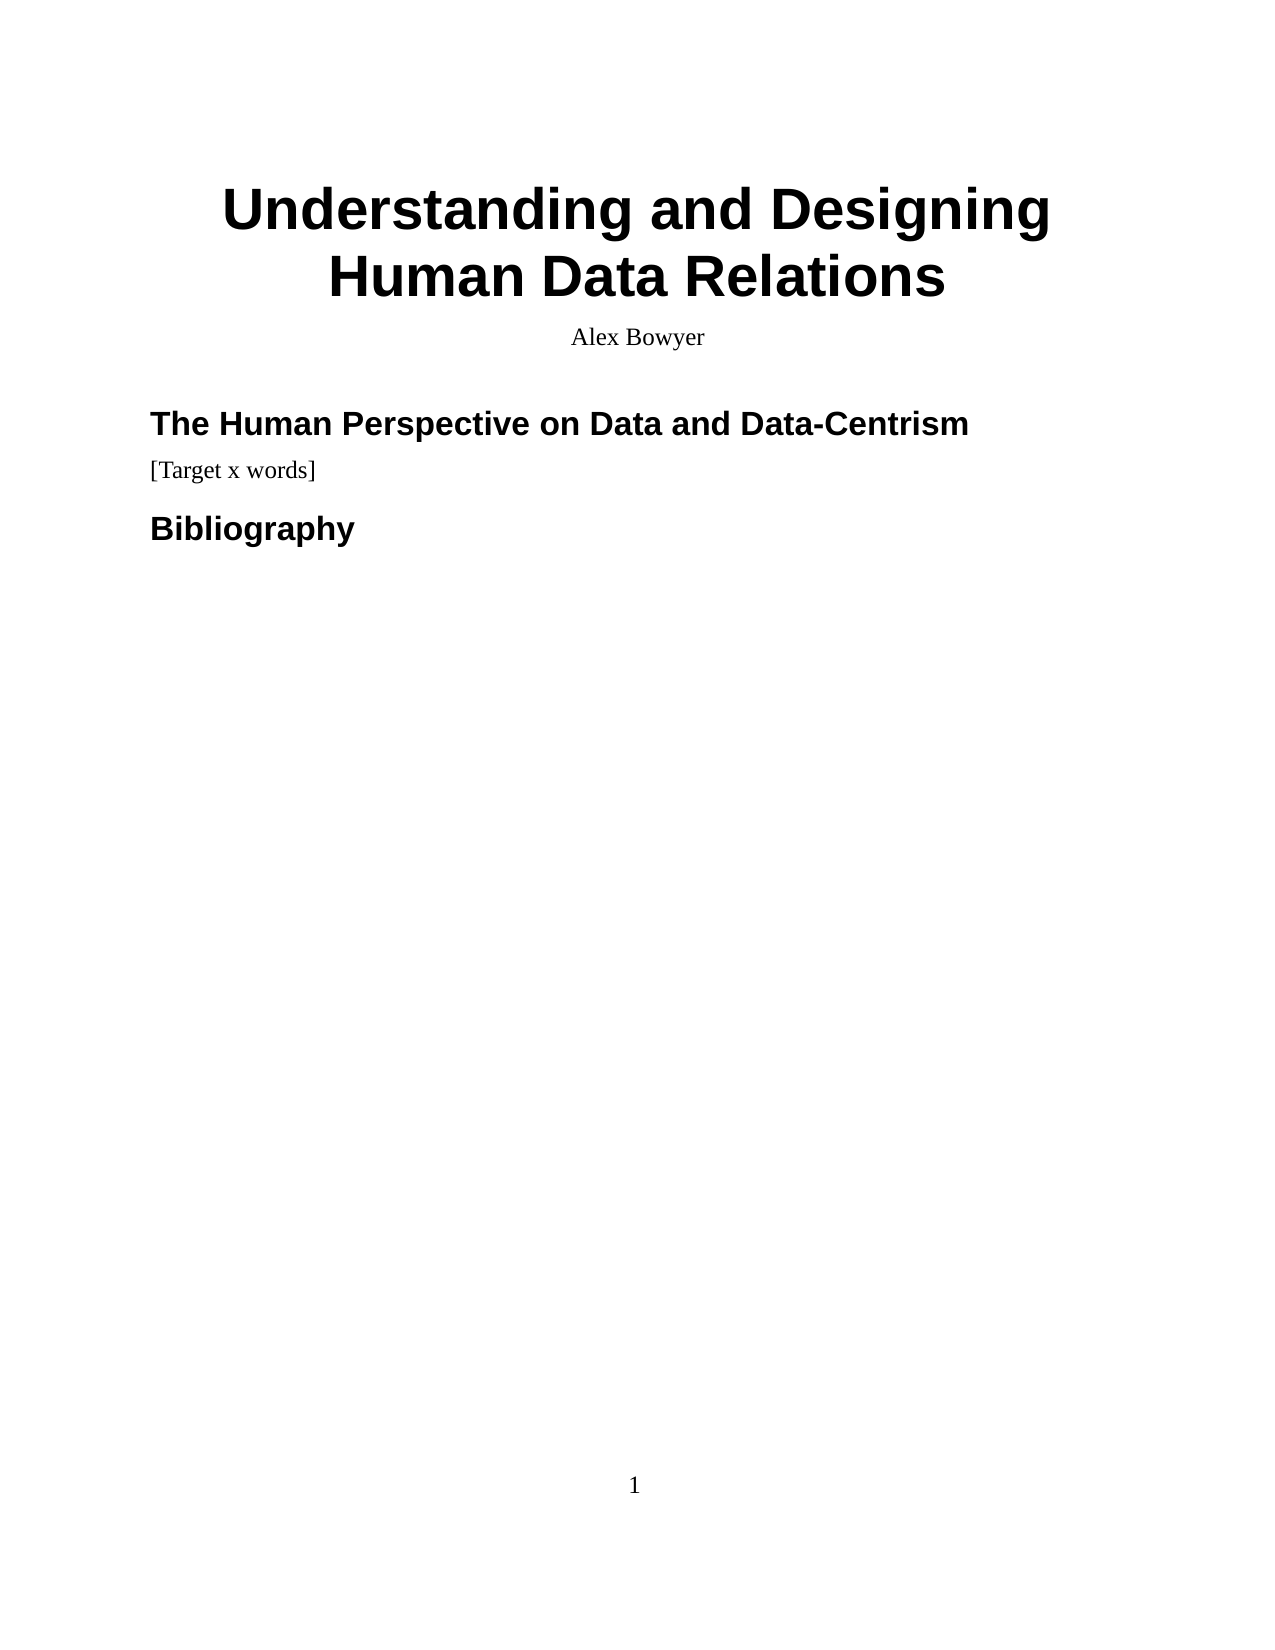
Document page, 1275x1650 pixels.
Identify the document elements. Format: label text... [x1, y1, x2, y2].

title Understanding and Designing Human Data Relations [150, 175, 1125, 309]
subtitle The Human Perspective on Data and Data-Centrism [150, 404, 1125, 443]
text Alex Bowyer [150, 322, 1125, 350]
subtitle Bibliography [150, 509, 1125, 548]
text [Target x words] [150, 455, 1125, 484]
